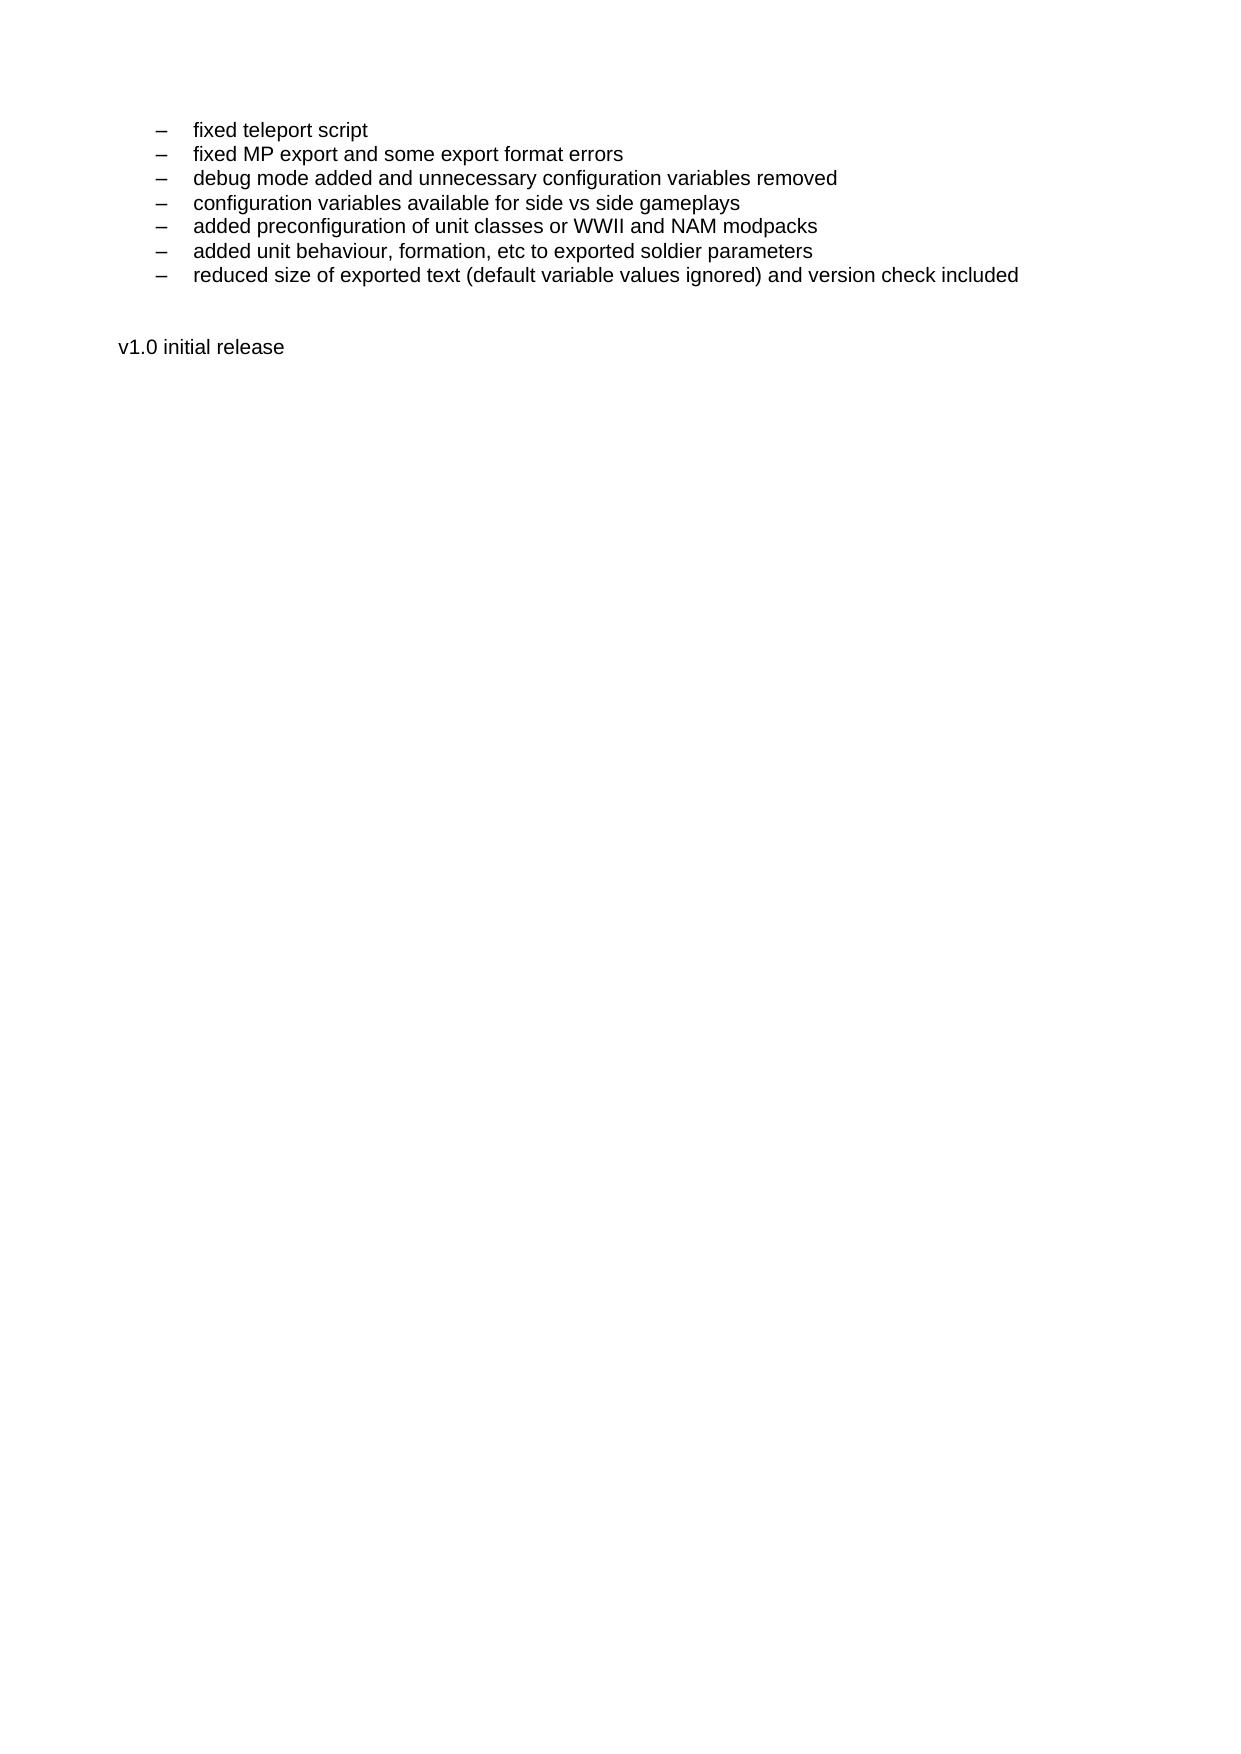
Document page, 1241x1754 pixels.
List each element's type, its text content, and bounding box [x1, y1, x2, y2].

list debug mode added and unnecessary configuration variables removed [156, 166, 1122, 190]
list added unit behaviour, formation, etc to exported soldier parameters [156, 238, 1122, 262]
list added preconfiguration of unit classes or WWII and NAM modpacks [156, 214, 1122, 238]
list fixed MP export and some export format errors [156, 142, 1122, 166]
text v1.0 initial release [118, 334, 1122, 358]
list fixed teleport script [156, 118, 1122, 142]
list configuration variables available for side vs side gameplays [156, 190, 1122, 214]
list reduced size of exported text (default variable values ignored) and version check included [156, 262, 1122, 287]
